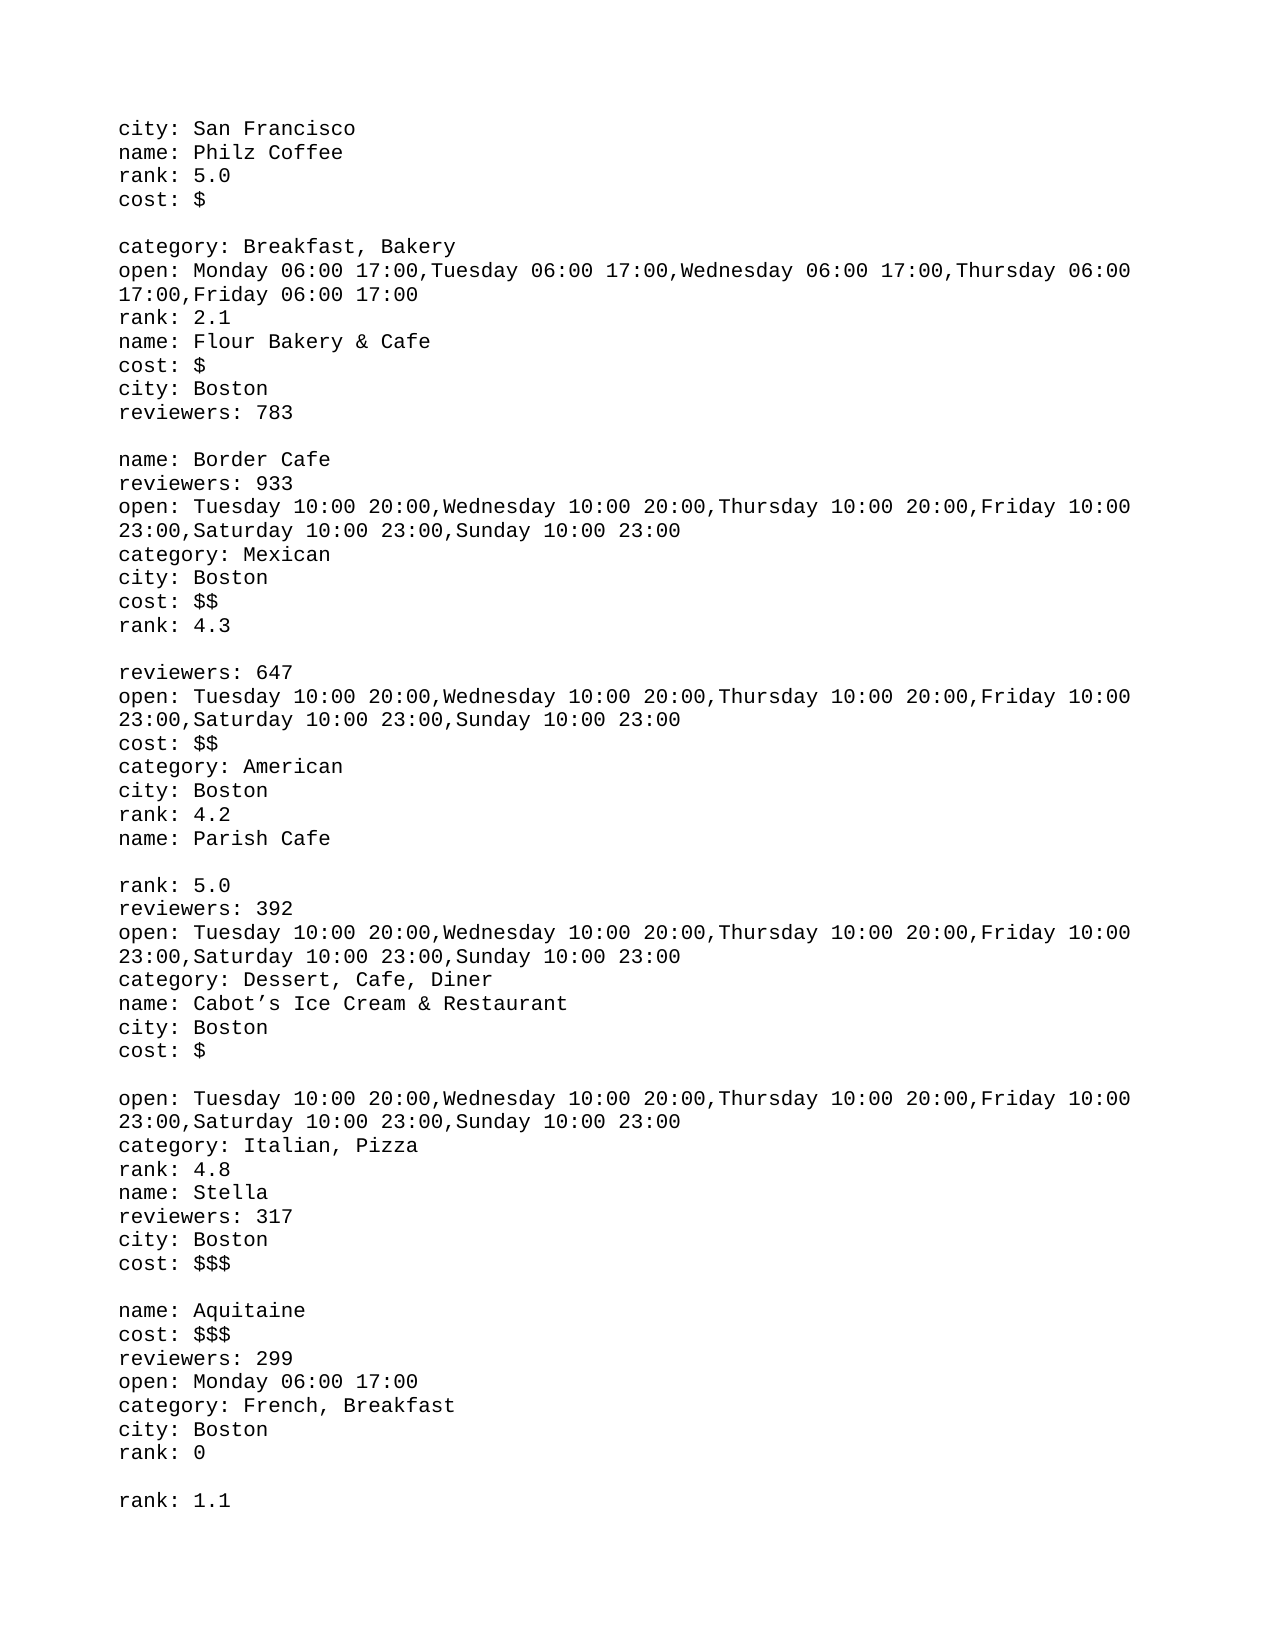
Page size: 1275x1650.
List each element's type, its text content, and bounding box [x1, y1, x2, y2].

text name: Parish Cafe [118, 827, 1157, 851]
text rank: 4.2 [118, 804, 1157, 827]
text name: Aquitaine [118, 1300, 1157, 1324]
text name: Stella [118, 1182, 1157, 1206]
text open: Tuesday 10:00 20:00,Wednesday 10:00 20:00,Thursday 10:00 20:00,Friday 10:00 23:00,Saturday 10:00 23:00,Sunday 10:00 23:00 [118, 686, 1157, 733]
text cost: $$ [118, 591, 1157, 615]
text rank: 2.1 [118, 307, 1157, 331]
text city: Boston [118, 567, 1157, 591]
text category: Breakfast, Bakery [118, 236, 1157, 260]
text rank: 5.0 [118, 875, 1157, 898]
text reviewers: 933 [118, 473, 1157, 496]
text rank: 0 [118, 1442, 1157, 1466]
text name: Border Cafe [118, 449, 1157, 473]
text rank: 4.8 [118, 1158, 1157, 1182]
text cost: $ [118, 1040, 1157, 1064]
text category: American [118, 757, 1157, 780]
text name: Cabot’s Ice Cream & Restaurant [118, 993, 1157, 1017]
text reviewers: 647 [118, 662, 1157, 686]
text city: Boston [118, 780, 1157, 804]
text cost: $ [118, 354, 1157, 378]
text city: Boston [118, 1419, 1157, 1442]
text reviewers: 317 [118, 1206, 1157, 1229]
text open: Monday 06:00 17:00,Tuesday 06:00 17:00,Wednesday 06:00 17:00,Thursday 06:00 17:00,Friday 06:00 17:00 [118, 260, 1157, 307]
text category: Dessert, Cafe, Diner [118, 969, 1157, 993]
text open: Tuesday 10:00 20:00,Wednesday 10:00 20:00,Thursday 10:00 20:00,Friday 10:00 23:00,Saturday 10:00 23:00,Sunday 10:00 23:00 [118, 496, 1157, 544]
text category: Italian, Pizza [118, 1135, 1157, 1158]
text name: Flour Bakery & Cafe [118, 331, 1157, 354]
text rank: 4.3 [118, 615, 1157, 638]
text reviewers: 392 [118, 898, 1157, 922]
text open: Tuesday 10:00 20:00,Wednesday 10:00 20:00,Thursday 10:00 20:00,Friday 10:00 23:00,Saturday 10:00 23:00,Sunday 10:00 23:00 [118, 922, 1157, 969]
text cost: $$$ [118, 1253, 1157, 1277]
text city: Boston [118, 1017, 1157, 1040]
text open: Monday 06:00 17:00 [118, 1371, 1157, 1395]
text city: Boston [118, 1229, 1157, 1253]
text reviewers: 783 [118, 402, 1157, 426]
text name: Philz Coffee [118, 142, 1157, 165]
text reviewers: 299 [118, 1348, 1157, 1371]
text category: French, Breakfast [118, 1395, 1157, 1419]
text city: San Francisco [118, 118, 1157, 142]
text open: Tuesday 10:00 20:00,Wednesday 10:00 20:00,Thursday 10:00 20:00,Friday 10:00 23:00,Saturday 10:00 23:00,Sunday 10:00 23:00 [118, 1088, 1157, 1135]
text city: Boston [118, 378, 1157, 402]
text rank: 5.0 [118, 165, 1157, 189]
text cost: $$ [118, 733, 1157, 757]
text category: Mexican [118, 544, 1157, 567]
text cost: $ [118, 189, 1157, 213]
text rank: 1.1 [118, 1489, 1157, 1513]
text cost: $$$ [118, 1324, 1157, 1348]
